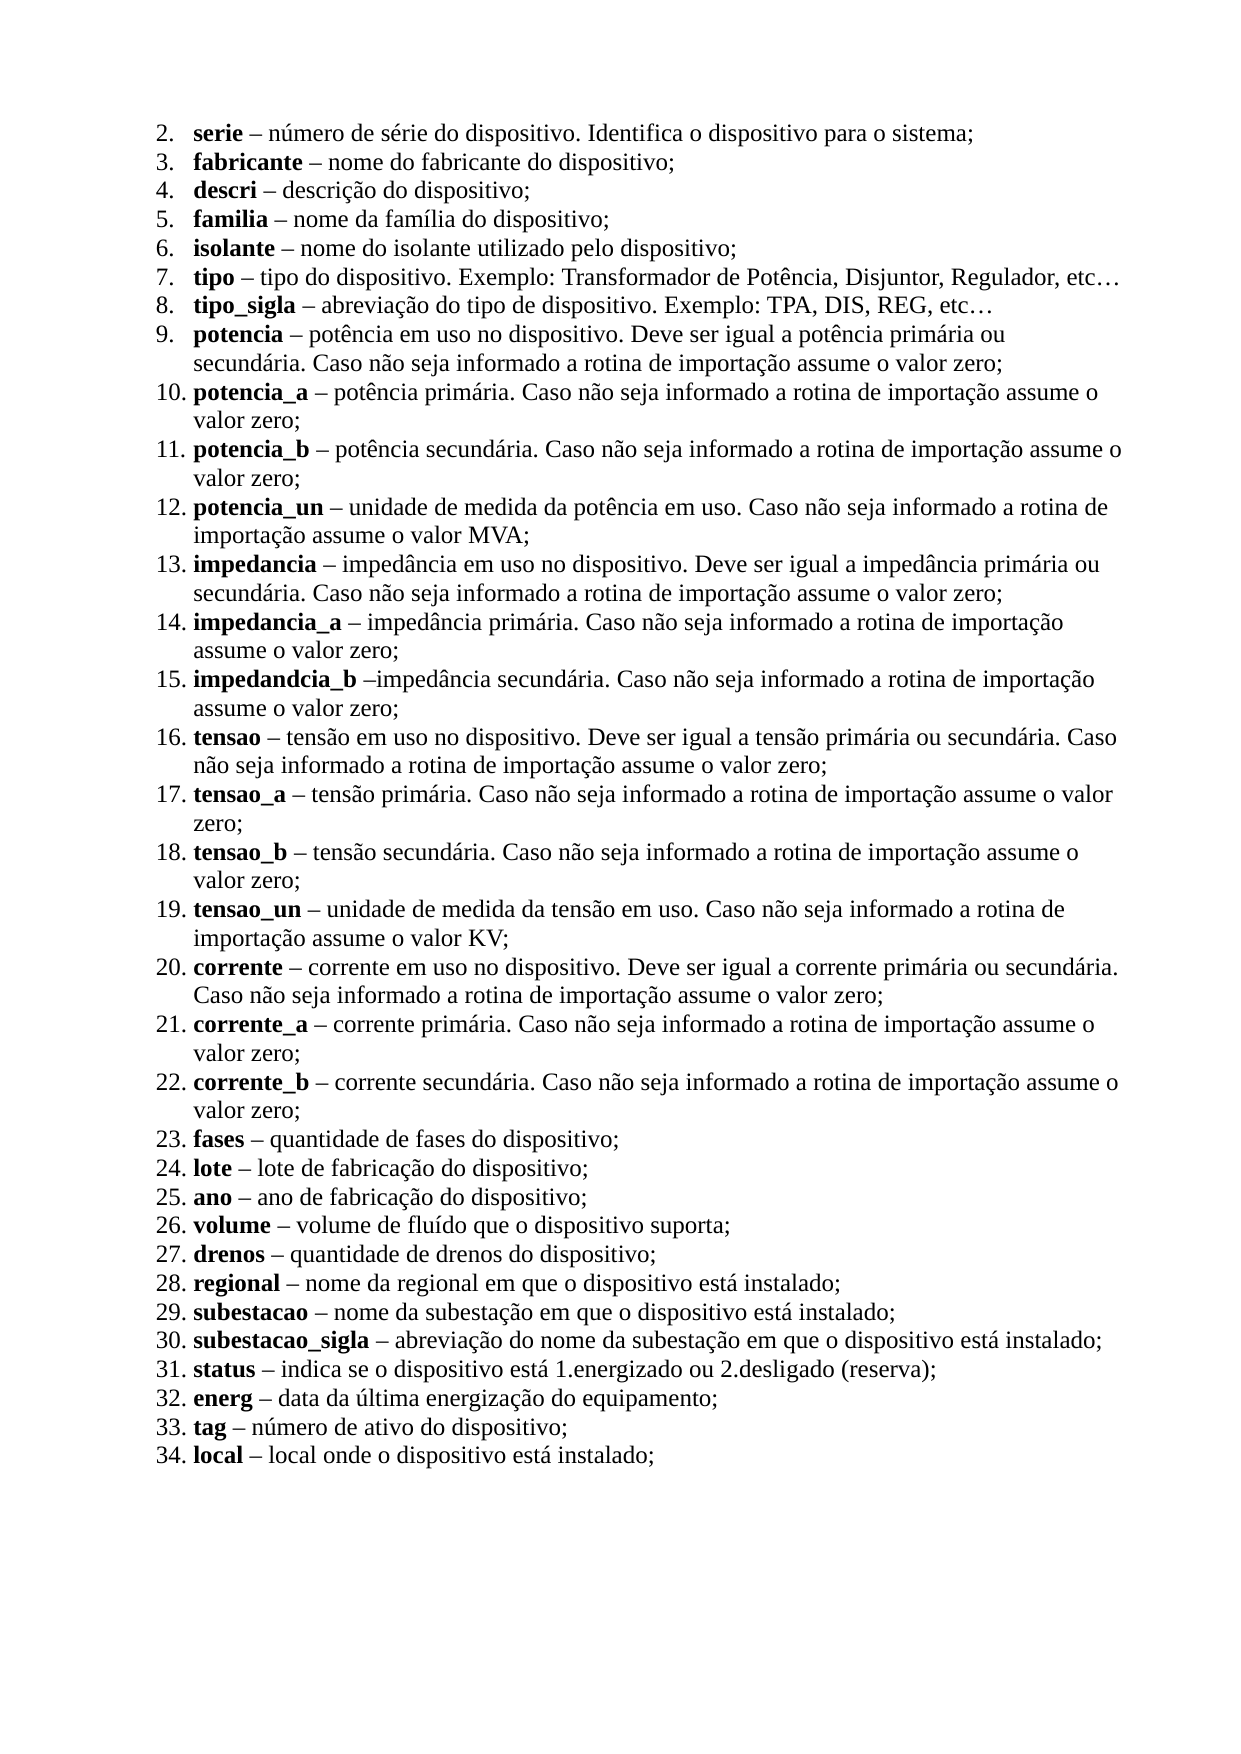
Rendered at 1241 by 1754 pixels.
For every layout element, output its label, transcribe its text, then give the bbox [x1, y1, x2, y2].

list volume – volume de fluído que o dispositivo suporta; [156, 1211, 1122, 1239]
list ano – ano de fabricação do dispositivo; [156, 1182, 1122, 1211]
list impedancia – impedância em uso no dispositivo. Deve ser igual a impedância primária ou secundária. Caso não seja informado a rotina de importação assume o valor zero; [156, 549, 1122, 607]
list corrente_a – corrente primária. Caso não seja informado a rotina de importação assume o valor zero; [156, 1009, 1122, 1067]
list lote – lote de fabricação do dispositivo; [156, 1153, 1122, 1182]
list subestacao_sigla – abreviação do nome da subestação em que o dispositivo está instalado; [156, 1326, 1122, 1354]
list serie – número de série do dispositivo. Identifica o dispositivo para o sistema; [156, 118, 1122, 147]
list potencia_b – potência secundária. Caso não seja informado a rotina de importação assume o valor zero; [156, 434, 1122, 492]
list subestacao – nome da subestação em que o dispositivo está instalado; [156, 1297, 1122, 1326]
list energ – data da última energização do equipamento; [156, 1383, 1122, 1412]
list tipo_sigla – abreviação do tipo de dispositivo. Exemplo: TPA, DIS, REG, etc… [156, 291, 1122, 319]
list tensao – tensão em uso no dispositivo. Deve ser igual a tensão primária ou secundária. Caso não seja informado a rotina de importação assume o valor zero; [156, 722, 1122, 779]
list impedancia_a – impedância primária. Caso não seja informado a rotina de importação assume o valor zero; [156, 607, 1122, 664]
list regional – nome da regional em que o dispositivo está instalado; [156, 1268, 1122, 1297]
list impedandcia_b –impedância secundária. Caso não seja informado a rotina de importação assume o valor zero; [156, 664, 1122, 722]
list corrente_b – corrente secundária. Caso não seja informado a rotina de importação assume o valor zero; [156, 1067, 1122, 1124]
list potencia_a – potência primária. Caso não seja informado a rotina de importação assume o valor zero; [156, 377, 1122, 434]
list tipo – tipo do dispositivo. Exemplo: Transformador de Potência, Disjuntor, Regulador, etc… [156, 262, 1122, 291]
list local – local onde o dispositivo está instalado; [156, 1441, 1122, 1469]
list tensao_a – tensão primária. Caso não seja informado a rotina de importação assume o valor zero; [156, 779, 1122, 837]
list fabricante – nome do fabricante do dispositivo; [156, 147, 1122, 176]
list corrente – corrente em uso no dispositivo. Deve ser igual a corrente primária ou secundária. Caso não seja informado a rotina de importação assume o valor zero; [156, 952, 1122, 1009]
list status – indica se o dispositivo está 1.energizado ou 2.desligado (reserva); [156, 1354, 1122, 1383]
list potencia_un – unidade de medida da potência em uso. Caso não seja informado a rotina de importação assume o valor MVA; [156, 492, 1122, 549]
list tensao_b – tensão secundária. Caso não seja informado a rotina de importação assume o valor zero; [156, 837, 1122, 894]
list tensao_un – unidade de medida da tensão em uso. Caso não seja informado a rotina de importação assume o valor KV; [156, 894, 1122, 952]
list tag – número de ativo do dispositivo; [156, 1412, 1122, 1441]
list potencia – potência em uso no dispositivo. Deve ser igual a potência primária ou secundária. Caso não seja informado a rotina de importação assume o valor zero; [156, 319, 1122, 377]
list isolante – nome do isolante utilizado pelo dispositivo; [156, 233, 1122, 262]
list drenos – quantidade de drenos do dispositivo; [156, 1239, 1122, 1268]
list descri – descrição do dispositivo; [156, 176, 1122, 204]
list fases – quantidade de fases do dispositivo; [156, 1124, 1122, 1153]
list familia – nome da família do dispositivo; [156, 204, 1122, 233]
